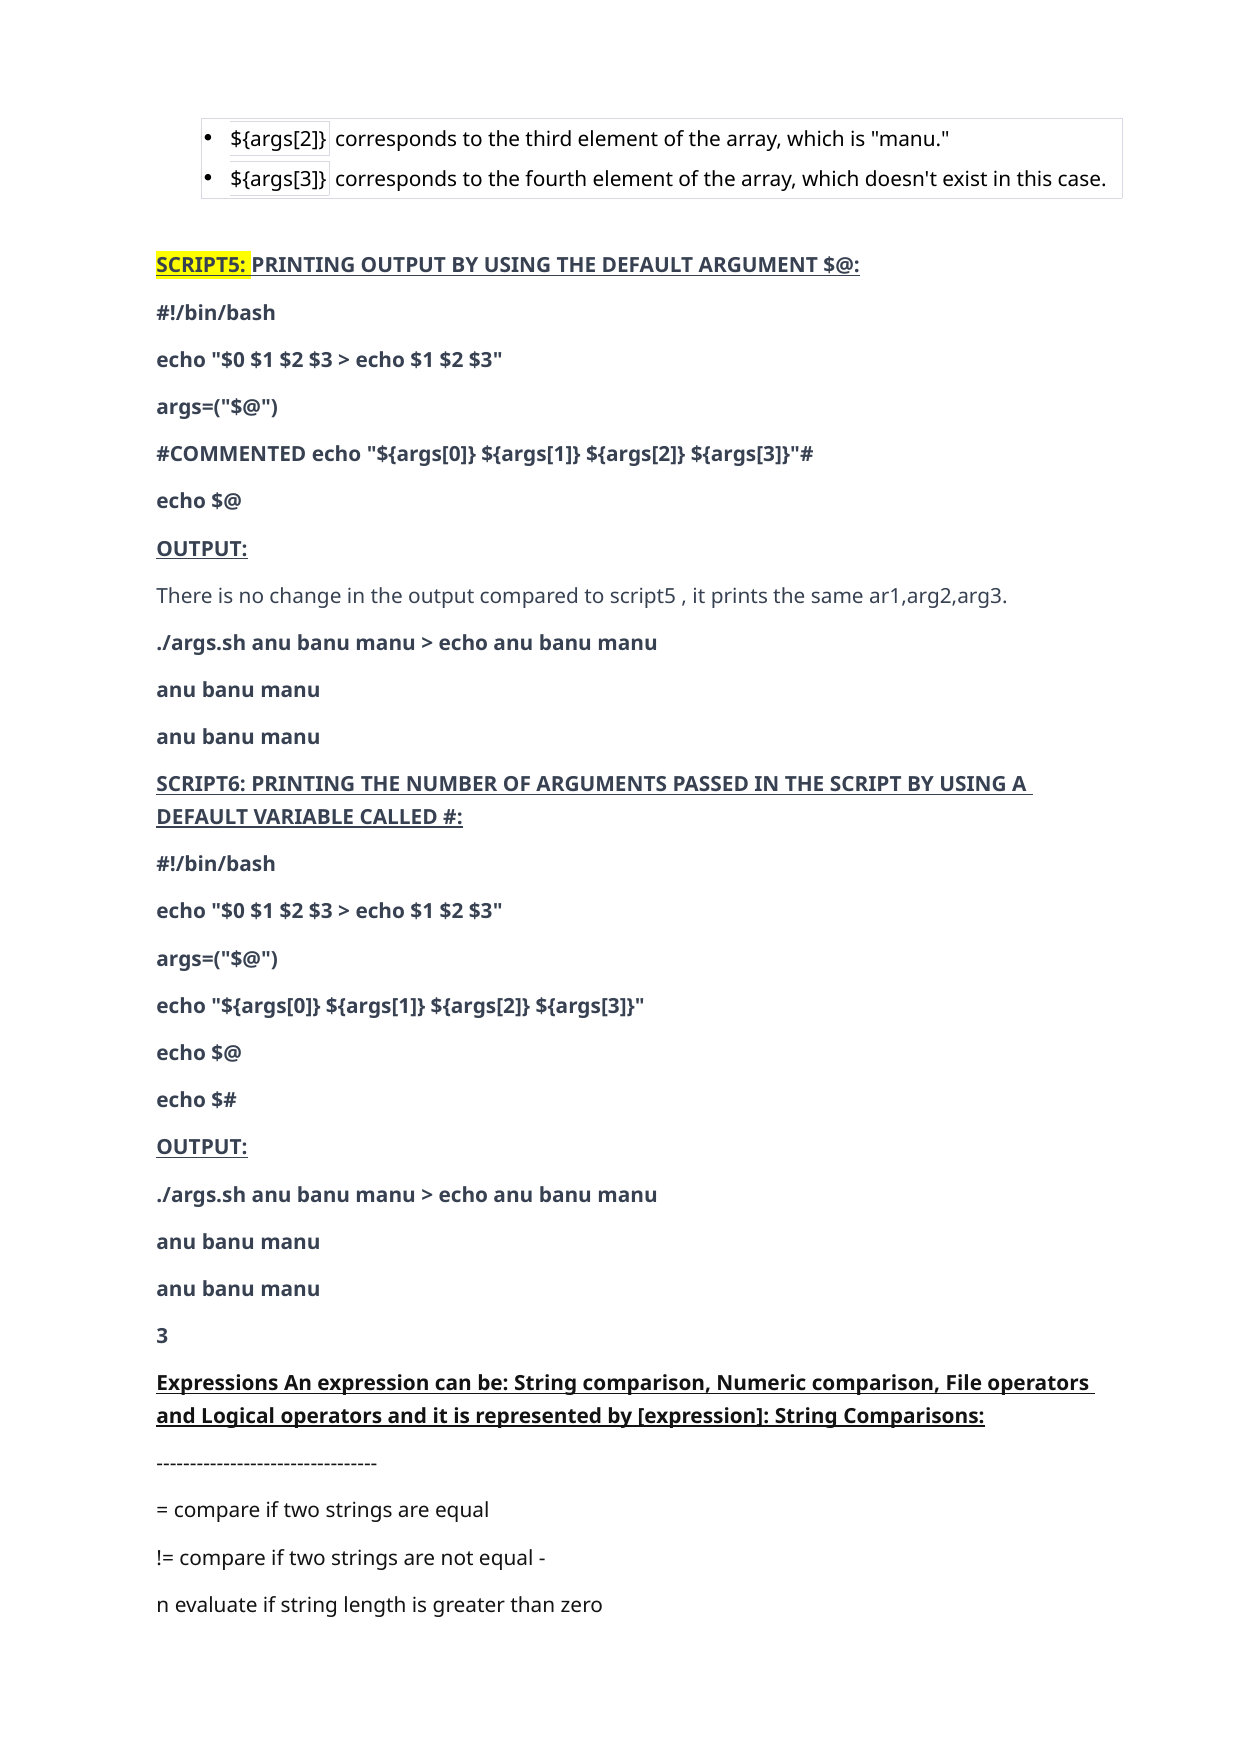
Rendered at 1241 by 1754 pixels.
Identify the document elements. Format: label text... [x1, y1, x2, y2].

list ${args[2]} corresponds to the third element of the array, which is "manu." [202, 119, 1122, 156]
text echo "${args[0]} ${args[1]} ${args[2]} ${args[3]}" [156, 991, 1122, 1019]
text ./args.sh anu banu manu > echo anu banu manu [156, 628, 1122, 656]
text echo "$0 $1 $2 $3 > echo $1 $2 $3" [156, 897, 1122, 925]
text #COMMENTED echo "${args[0]} ${args[1]} ${args[2]} ${args[3]}"# [156, 439, 1122, 468]
text echo "$0 $1 $2 $3 > echo $1 $2 $3" [156, 345, 1122, 373]
text OUTPUT: [156, 534, 1122, 562]
text SCRIPT5: PRINTING OUTPUT BY USING THE DEFAULT ARGUMENT $@: [156, 218, 1122, 279]
list ${args[3]} corresponds to the fourth element of the array, which doesn't exist in this case. [202, 158, 1122, 198]
text --------------------------------- [156, 1448, 1122, 1477]
text anu banu manu [156, 675, 1122, 704]
text OUTPUT: [156, 1132, 1122, 1161]
text n evaluate if string length is greater than zero [156, 1590, 1122, 1618]
text There is no change in the output compared to script5 , it prints the same ar1,arg2,arg3. [156, 581, 1122, 609]
text anu banu manu [156, 722, 1122, 751]
text ./args.sh anu banu manu > echo anu banu manu [156, 1180, 1122, 1208]
text echo $# [156, 1085, 1122, 1114]
text != compare if two strings are not equal - [156, 1543, 1122, 1571]
text anu banu manu [156, 1274, 1122, 1302]
text 3 [156, 1321, 1122, 1350]
text args=("$@") [156, 392, 1122, 421]
text anu banu manu [156, 1227, 1122, 1255]
text echo $@ [156, 486, 1122, 515]
text #!/bin/bash [156, 849, 1122, 878]
text Expressions An expression can be: String comparison, Numeric comparison, File operators and Logical operators and it is represented by [expression]: String Comparisons: [156, 1368, 1122, 1429]
text SCRIPT6: PRINTING THE NUMBER OF ARGUMENTS PASSED IN THE SCRIPT BY USING A DEFAULT VARIABLE CALLED #: [156, 769, 1122, 831]
text args=("$@") [156, 944, 1122, 972]
text = compare if two strings are equal [156, 1495, 1122, 1524]
text echo $@ [156, 1038, 1122, 1067]
text #!/bin/bash [156, 298, 1122, 326]
